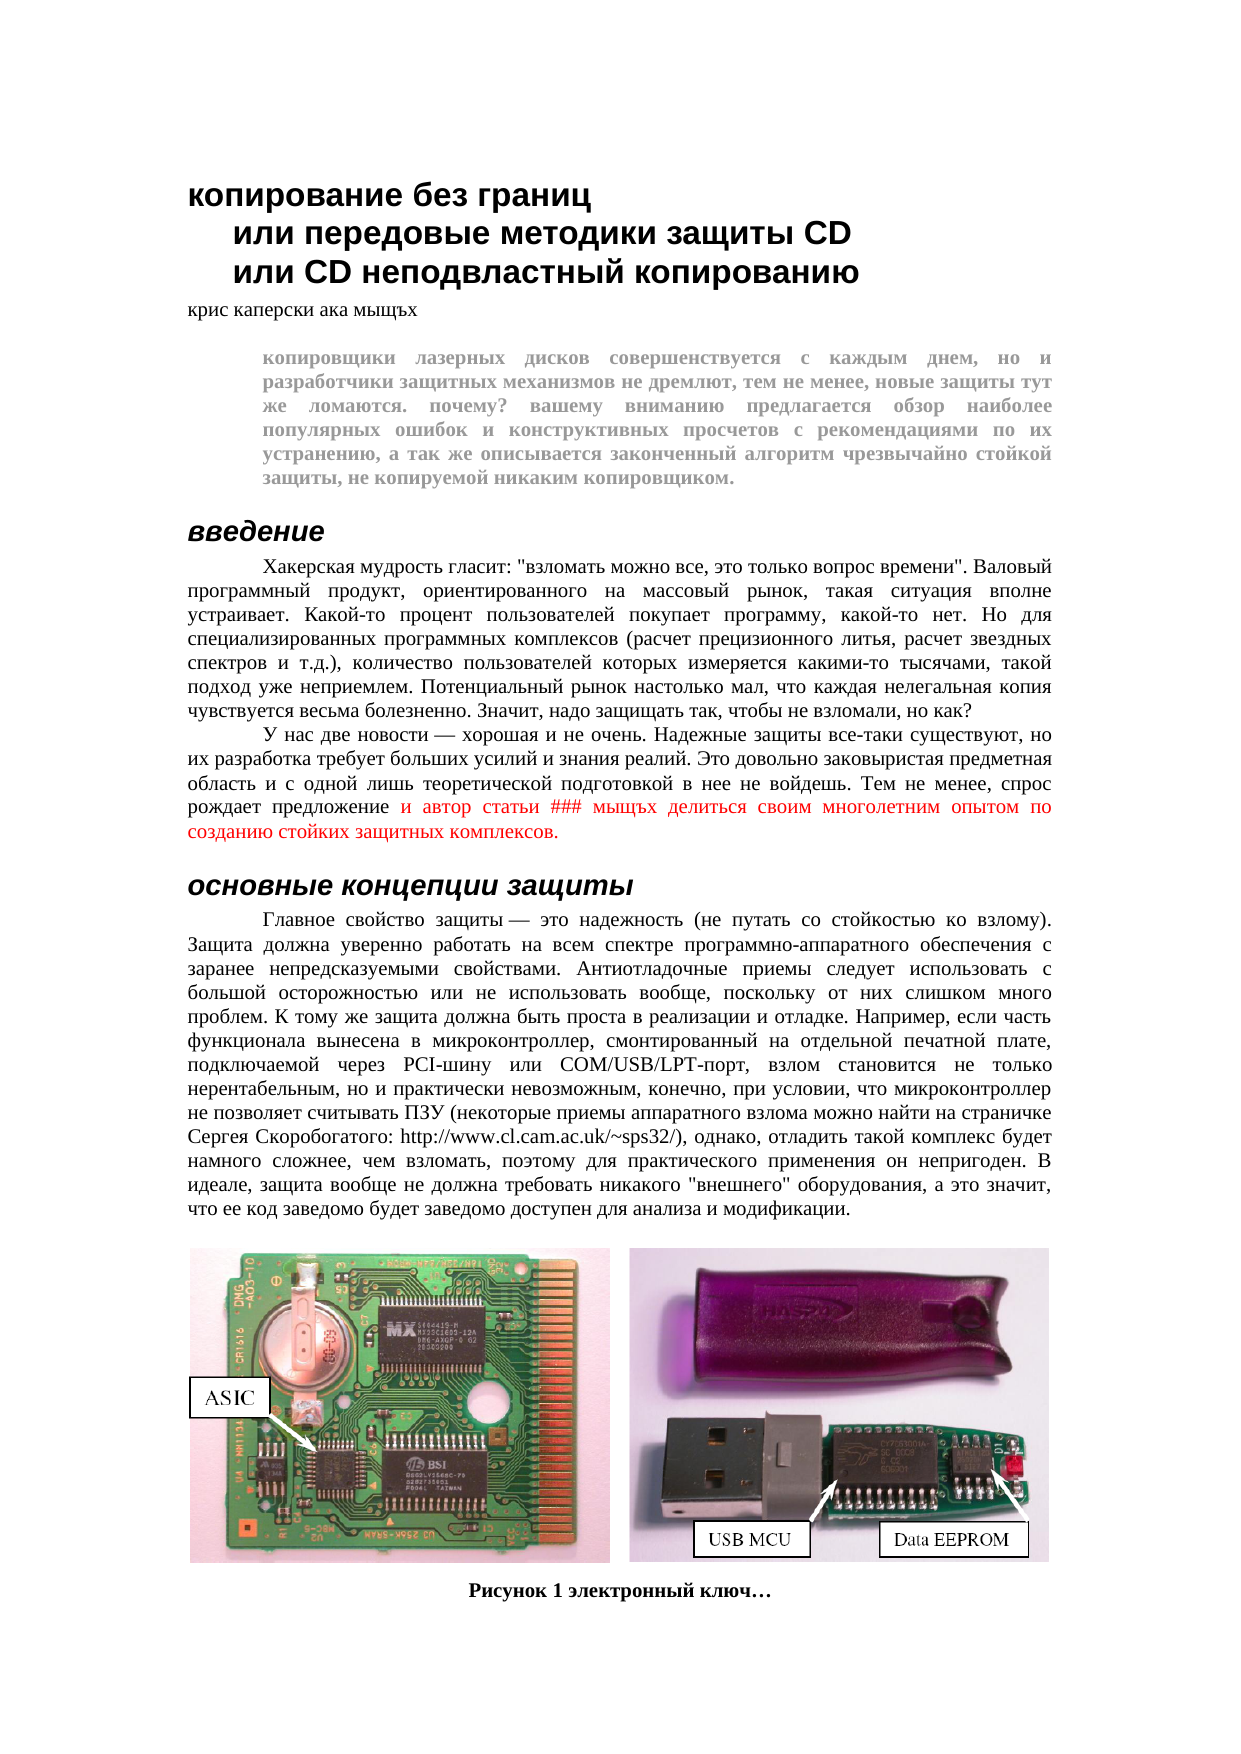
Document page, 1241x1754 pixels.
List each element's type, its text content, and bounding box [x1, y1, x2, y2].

text копировщики лазерных дисков совершенствуется с каждым днем, но и разработчики защитных механизмов не дремлют, тем не менее, новые защиты тут же ломаются. почему? вашему вниманию предлагается обзор наиболее популярных ошибок и конструктивных просчетов с рекомендациями по их устранению, а так же описывается законченный алгоритм чрезвычайно стойкой защиты, не копируемой никаким копировщиком. [262, 345, 1053, 489]
text У нас две новости — хорошая и не очень. Надежные защиты все-таки существуют, но их разработка требует больших усилий и знания реалий. Это довольно заковыристая предметная область и с одной лишь теоретической подготовкой в нее не войдешь. Тем не менее, спрос рождает предложение и автор статьи ### мыщъх делиться своим многолетним опытом по созданию стойких защитных комплексов. [187, 722, 1053, 843]
subtitle введение [187, 514, 1053, 548]
subtitle основные концепции защиты [187, 868, 1053, 901]
text Хакерская мудрость гласит: "взломать можно все, это только вопрос времени". Валовый программный продукт, ориентированного на массовый рынок, такая ситуация вполне устраивает. Какой-то процент пользователей покупает программу, какой-то нет. Но для специализированных программных комплексов (расчет прецизионного литья, расчет звездных спектров и т.д.), количество пользователей которых измеряется какими-то тысячами, такой подход уже неприемлем. Потенциальный рынок настолько мал, что каждая нелегальная копия чувствуется весьма болезненно. Значит, надо защищать так, чтобы не взломали, но как? [187, 554, 1053, 722]
text Рисунок 1 электронный ключ… [187, 1578, 1053, 1602]
subtitle копирование без границ или передовые методики защиты CD или CD неподвластный копированию [187, 175, 1053, 290]
text крис каперски ака мыщъх [187, 297, 1053, 321]
picture [187, 1244, 1052, 1565]
text Главное свойство защиты — это надежность (не путать со стойкостью ко взлому). Защита должна уверенно работать на всем спектре программно-аппаратного обеспечения с заранее непредсказуемыми свойствами. Антиотладочные приемы следует использовать с большой осторожностью или не использовать вообще, поскольку от них слишком много проблем. К тому же защита должна быть проста в реализации и отладке. Например, если часть функционала вынесена в микроконтроллер, смонтированный на отдельной печатной плате, подключаемой через PCI-шину или COM/USB/LPT-порт, взлом становится не только нерентабельным, но и практически невозможным, конечно, при условии, что микроконтроллер не позволяет считывать ПЗУ (некоторые приемы аппаратного взлома можно найти на страничке Сергея Скоробогатого: http://www.cl.cam.ac.uk/~sps32/), однако, отладить такой комплекс будет намного сложнее, чем взломать, поэтому для практического применения он непригоден. В идеале, защита вообще не должна требовать никакого "внешнего" оборудования, а это значит, что ее код заведомо будет заведомо доступен для анализа и модификации. [187, 907, 1053, 1220]
